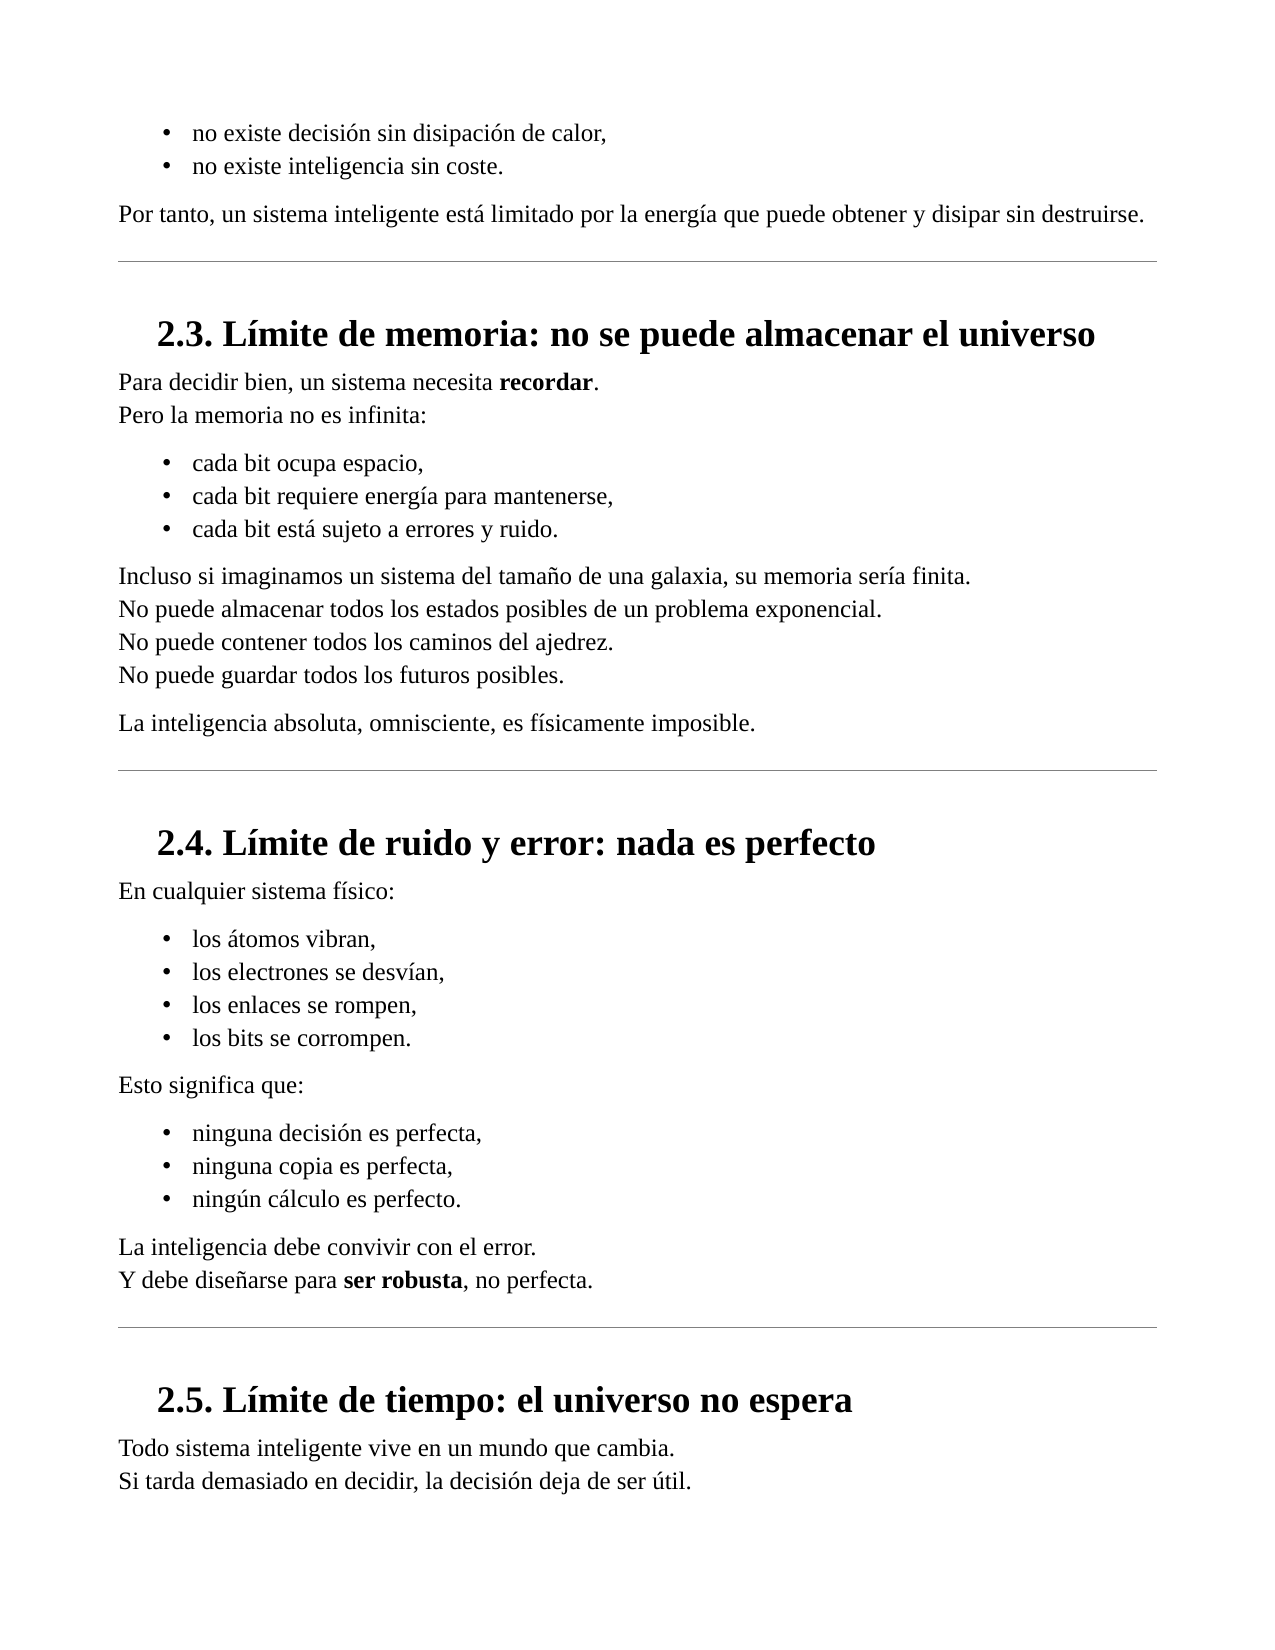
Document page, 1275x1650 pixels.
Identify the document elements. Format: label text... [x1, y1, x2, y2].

subtitle 🔷 2.5. Límite de tiempo: el universo no espera [118, 1378, 1157, 1421]
list cada bit requiere energía para mantenerse, [162, 481, 1157, 509]
text La inteligencia debe convivir con el error. Y debe diseñarse para ser robusta, no perfecta. [118, 1232, 1157, 1294]
list no existe decisión sin disipación de calor, [162, 118, 1157, 147]
list cada bit ocupa espacio, [162, 448, 1157, 476]
list ninguna decisión es perfecta, [162, 1118, 1157, 1147]
subtitle 🔷 2.4. Límite de ruido y error: nada es perfecto [118, 821, 1157, 864]
list los electrones se desvían, [162, 957, 1157, 986]
text Todo sistema inteligente vive en un mundo que cambia. Si tarda demasiado en decidir, la decisión deja de ser útil. [118, 1433, 1157, 1495]
text En cualquier sistema físico: [118, 876, 1157, 905]
text Esto significa que: [118, 1071, 1157, 1099]
text Por tanto, un sistema inteligente está limitado por la energía que puede obtener y disipar sin destruirse. [118, 199, 1157, 227]
text La inteligencia absoluta, omnisciente, es físicamente imposible. [118, 708, 1157, 737]
list ningún cálculo es perfecto. [162, 1184, 1157, 1213]
list los enlaces se rompen, [162, 990, 1157, 1019]
text Para decidir bien, un sistema necesita recordar. Pero la memoria no es infinita: [118, 367, 1157, 429]
list cada bit está sujeto a errores y ruido. [162, 514, 1157, 542]
list no existe inteligencia sin coste. [162, 151, 1157, 180]
list los átomos vibran, [162, 924, 1157, 953]
list los bits se corrompen. [162, 1023, 1157, 1052]
list ninguna copia es perfecta, [162, 1151, 1157, 1180]
text Incluso si imaginamos un sistema del tamaño de una galaxia, su memoria sería finita. No puede almacenar todos los estados posibles de un problema exponencial. No puede contener todos los caminos del ajedrez. No puede guardar todos los futuros posibles. [118, 561, 1157, 689]
subtitle 🔷 2.3. Límite de memoria: no se puede almacenar el universo [118, 311, 1157, 354]
